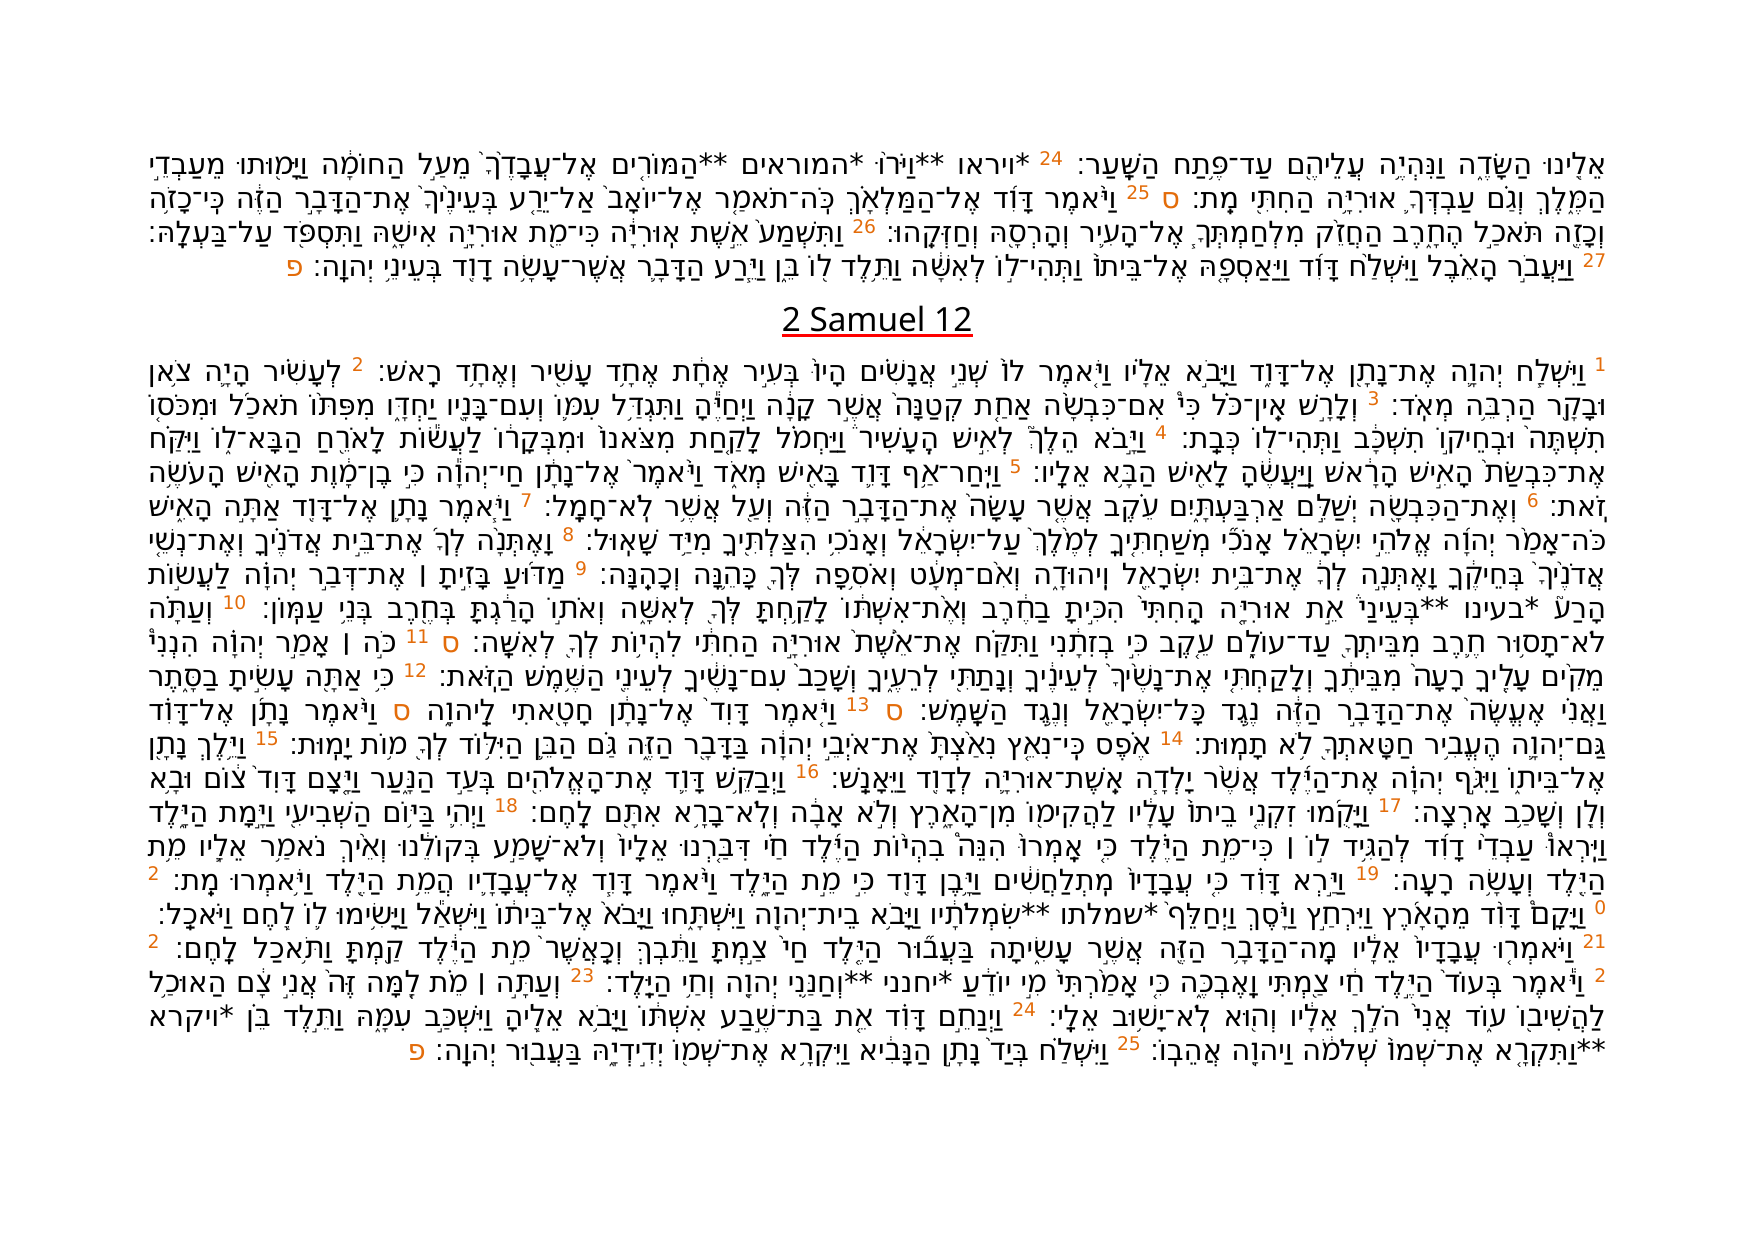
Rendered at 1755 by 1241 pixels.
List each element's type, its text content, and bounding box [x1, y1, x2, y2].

text 1 וַיִּשְׁלַ֧ח יְהוָ֛ה אֶת־נָתָ֖ן אֶל־דָּוִ֑ד וַיָּבֹ֣א אֵלָ֗יו וַיֹּ֤אמֶר לוֹ֙ שְׁנֵ֣י אֲנָשִׁ֗ים הָיוּ֙ בְּעִ֣יר אֶחָ֔ת אֶחָ֥ד עָשִׁ֖יר וְאֶחָ֥ד רָֽאשׁ׃ 2 לְעָשִׁ֗יר הָיָ֛ה צֹ֥אן וּבָקָ֖ר הַרְבֵּ֥ה מְאֹֽד׃ ‬‬‬3 וְלָרָ֣שׁ אֵֽין־כֹּ֗ל כִּי֩ אִם־כִּבְשָׂ֨ה אַחַ֤ת קְטַנָּה֙ אֲשֶׁ֣ר קָנָ֔ה וַיְחַיֶּ֕הָ וַתִּגְדַּ֥ל עִמּ֛וֹ וְעִם־בָּנָ֖יו יַחְדָּ֑ו מִפִּתּ֨וֹ תֹאכַ֜ל וּמִכֹּס֤וֹ תִשְׁתֶּה֙ וּבְחֵיק֣וֹ תִשְׁכָּ֔ב וַתְּהִי־ל֖וֹ כְּבַֽת׃ ‬‬‬4 וַיָּ֣בֹא הֵלֶךְ֮ לְאִ֣ישׁ הֽ͏ֶעָשִׁיר֒ וַיַּחְמֹ֗ל לָקַ֤חַת מִצֹּאנוֹ֙ וּמִבְּקָר֔וֹ לַעֲשׂ֕וֹת לָאֹרֵ֖חַ הַבָּא־ל֑וֹ וַיִּקַּ֗ח אֶת־כִּבְשַׂת֙ הָאִ֣ישׁ הָרָ֔אשׁ וַֽיַּעֲשֶׂ֔הָ לָאִ֖ישׁ הַבָּ֥א אֵלָֽיו׃ ‬‬‬5 וַיִּֽחַר־אַ֥ף דָּוִ֛ד בָּאִ֖ישׁ מְאֹ֑ד וַיֹּ֙אמֶר֙ אֶל־נָתָ֔ן חַי־יְהוָ֕ה כִּ֣י בֶן־מָ֔וֶת הָאִ֖ישׁ הָעֹשֶׂ֥ה זֹֽאת׃ ‬‬‬6 וְאֶת־הַכִּבְשָׂ֖ה יְשַׁלֵּ֣ם אַרְבַּעְתָּ֑יִם עֵ֗קֶב אֲשֶׁ֤ר עָשָׂה֙ אֶת־הַדָּבָ֣ר הַזֶּ֔ה וְעַ֖ל אֲשֶׁ֥ר לֹֽא־חָמָֽל׃ ‬‬‬7 וַיֹּ֧אמֶר נָתָ֛ן אֶל־דָּוִ֖ד אַתָּ֣ה הָאִ֑ישׁ כֹּה־אָמַ֨ר יְהוָ֜ה אֱלֹהֵ֣י יִשְׂרָאֵ֗ל אָנֹכִ֞י מְשַׁחְתִּ֤יךָֽ לְמֶ֙לֶךְ֙ עַל־יִשְׂרָאֵ֔ל וְאָנֹכִ֥י הִצַּלְתִּ֖יךָ מִיַּ֥ד שָׁאֽוּל׃ ‬‬‬8 וָאֶתְּנָ֨ה לְךָ֜ אֶת־בֵּ֣ית אֲדֹנֶ֗יךָ וְאֶת־נְשֵׁ֤י אֲדֹנֶ֙יךָ֙ בְּחֵיקֶ֔ךָ וָאֶתְּנָ֣ה לְךָ֔ אֶת־בֵּ֥ית יִשְׂרָאֵ֖ל וִֽיהוּדָ֑ה וְאִ֨ם־מְעָ֔ט וְאֹסִ֥פָה לְּךָ֖ כָּהֵ֥נָּה וְכָהֵֽנָּה׃ ‬‬‬9 מַדּ֜וּעַ בָּזִ֣יתָ ׀ אֶת־דְּבַ֣ר יְהוָ֗ה לַעֲשׂ֣וֹת הָרַע֮ *בעינו **בְּעֵינַי֒ אֵ֣ת אוּרִיָּ֤ה הַֽחִתִּי֙ הִכִּ֣יתָ בַחֶ֔רֶב וְאֶ֨ת־אִשְׁתּ֔וֹ לָקַ֥חְתָּ לְּךָ֖ לְאִשָּׁ֑ה וְאֹת֣וֹ הָרַ֔גְתָּ בְּחֶ֖רֶב בְּנֵ֥י עַמּֽוֹן׃ ‬‬‬10 וְעַתָּ֗ה לֹא־תָס֥וּר חֶ֛רֶב מִבֵּיתְךָ֖ עַד־עוֹלָ֑ם עֵ֚קֶב כִּ֣י בְזִתָ֔נִי וַתִּקַּ֗ח אֶת־אֵ֙שֶׁת֙ אוּרִיָּ֣ה הַחִתִּ֔י לִהְי֥וֹת לְךָ֖ לְאִשָּֽׁה׃ ס ‬‬‬11 כֹּ֣ה ׀ אָמַ֣ר יְהוָ֗ה הִנְנִי֩ מֵקִ֨ים עָלֶ֤יךָ רָעָה֙ מִבֵּיתֶ֔ךָ וְלָקַחְתִּ֤י אֶת־נָשֶׁ֙יךָ֙ לְעֵינֶ֔יךָ וְנָתַתִּ֖י לְרֵעֶ֑יךָ וְשָׁכַב֙ עִם־נָשֶׁ֔יךָ לְעֵינֵ֖י הַשֶּׁ֥מֶשׁ הַזֹּֽאת׃ ‬‬‬12 כִּ֥י אַתָּ֖ה עָשִׂ֣יתָ בַסָּ֑תֶר וַאֲנִ֗י אֶעֱשֶׂה֙ אֶת־הַדָּבָ֣ר הַזֶּ֔ה נֶ֥גֶד כָּל־יִשְׂרָאֵ֖ל וְנֶ֥גֶד הַשָּֽׁמֶשׁ׃ ס ‬‬‬13 וַיֹּ֤אמֶר דָּוִד֙ אֶל־נָתָ֔ן חָטָ֖אתִי לַֽיהוָ֑ה ס וַיֹּ֨אמֶר נָתָ֜ן אֶל־דָּוִ֗ד גַּם־יְהוָ֛ה הֶעֱבִ֥יר חַטָּאתְךָ֖ לֹ֥א תָמֽוּת׃ ‬‬‬14 אֶ֗פֶס כִּֽי־נִאֵ֤ץ נִאַ֙צְתָּ֙ אֶת־אֹיְבֵ֣י יְהוָ֔ה בַּדָּבָ֖ר הַזֶּ֑ה גַּ֗ם הַבֵּ֛ן הַיִּלּ֥וֹד לְךָ֖ מ֥וֹת יָמֽוּת׃ ‬‬‬15 וַיֵּ֥לֶךְ נָתָ֖ן אֶל־בֵּית֑וֹ וַיִּגֹּ֣ף יְהוָ֗ה אֶת־הַיֶּ֜לֶד אֲשֶׁ֨ר יָלְדָ֧ה אֵֽשֶׁת־אוּרִיָּ֛ה לְדָוִ֖ד וַיֵּאָנַֽשׁ׃ ‬‬‬16 וַיְבַקֵּ֥שׁ דָּוִ֛ד אֶת־הָאֱלֹהִ֖ים בְּעַ֣ד הַנָּ֑עַר וַיָּ֤צָם דָּוִד֙ צ֔וֹם וּבָ֥א וְלָ֖ן וְשָׁכַ֥ב אָֽרְצָה׃ ‬‬‬17 וַיָּקֻ֜מוּ זִקְנֵ֤י בֵיתוֹ֙ עָלָ֔יו לַהֲקִימ֖וֹ מִן־הָאָ֑רֶץ וְלֹ֣א אָבָ֔ה וְלֹֽא־בָרָ֥א אִתָּ֖ם לָֽחֶם׃ ‬‬‬18 וַיְהִ֛י בַּיּ֥וֹם הַשְּׁבִיעִ֖י וַיָּ֣מָת הַיָּ֑לֶד וַיִּֽרְאוּ֩ עַבְדֵ֨י דָוִ֜ד לְהַגִּ֥יד ל֣וֹ ׀ כִּי־מֵ֣ת הַיֶּ֗לֶד כִּ֤י אָֽמְרוּ֙ הִנֵּה֩ בִהְי֨וֹת הַיֶּ֜לֶד חַ֗י דִּבַּ֤רְנוּ אֵלָיו֙ וְלֹא־שָׁמַ֣ע בְּקוֹלֵ֔נוּ וְאֵ֨יךְ נֹאמַ֥ר אֵלָ֛יו מֵ֥ת הַיֶּ֖לֶד וְעָשָׂ֥ה רָעָֽה׃ ‬‬‬19 וַיַּ֣רְא דָּוִ֗ד כִּ֤י עֲבָדָיו֙ מִֽתְלַחֲשִׁ֔ים וַיָּ֥בֶן דָּוִ֖ד כִּ֣י מֵ֣ת הַיָּ֑לֶד וַיֹּ֨אמֶר דָּוִ֧ד אֶל־עֲבָדָ֛יו הֲמֵ֥ת הַיֶּ֖לֶד וַיֹּ֥אמְרוּ מֵֽת׃ ‬‬‬20 וַיָּקָם֩ דָּוִ֨ד מֵהָאָ֜רֶץ וַיִּרְחַ֣ץ וַיָּ֗סֶךְ וַיְחַלֵּף֙ *שמלתו **שִׂמְלֹתָ֔יו וַיָּבֹ֥א בֵית־יְהוָ֖ה וַיִּשְׁתָּ֑חוּ וַיָּבֹא֙ אֶל־בֵּית֔וֹ וַיִּשְׁאַ֕ל וַיָּשִׂ֥ימוּ ל֛וֹ לֶ֖חֶם וַיֹּאכַֽל׃ ‬‬‬21 וַיֹּאמְר֤וּ עֲבָדָיו֙ אֵלָ֔יו מָֽה־הַדָּבָ֥ר הַזֶּ֖ה אֲשֶׁ֣ר עָשִׂ֑יתָה בַּעֲב֞וּר הַיֶּ֤לֶד חַי֙ צַ֣מְתָּ וַתֵּ֔בְךְּ וְכַֽאֲשֶׁר֙ מֵ֣ת הַיֶּ֔לֶד קַ֖מְתָּ וַתֹּ֥אכַל לָֽחֶם׃ ‬‬‬22 וַיֹּ֕אמֶר בְּעוֹד֙ הַיֶּ֣לֶד חַ֔י צַ֖מְתִּי וָֽאֶבְכֶּ֑ה כִּ֤י אָמַ֙רְתִּי֙ מִ֣י יוֹדֵ֔עַ *יחנני **וְחַנַּ֥נִי יְהוָ֖ה וְחַ֥י הַיָּֽלֶד׃ ‬‬‬23 וְעַתָּ֣ה ׀ מֵ֗ת לָ֤מָּה זֶּה֙ אֲנִ֣י צָ֔ם הַאוּכַ֥ל לַהֲשִׁיב֖וֹ ע֑וֹד אֲנִי֙ הֹלֵ֣ךְ אֵלָ֔יו וְה֖וּא לֹֽא־יָשׁ֥וּב אֵלָֽי׃ ‬‬‬24 וַיְנַחֵ֣ם דָּוִ֗ד אֵ֚ת בַּת־שֶׁ֣בַע אִשְׁתּ֔וֹ וַיָּבֹ֥א אֵלֶ֖יהָ וַיִּשְׁכַּ֣ב עִמָּ֑הּ וַתֵּ֣לֶד בֵּ֗ן *ויקרא **וַתִּקְרָ֤א אֶת־שְׁמוֹ֙ שְׁלֹמֹ֔ה וַיהוָ֖ה אֲהֵבֽוֹ׃ ‬‬‬25 וַיִּשְׁלַ֗ח בְּיַד֙ נָתָ֣ן הַנָּבִ֔יא וַיִּקְרָ֥א אֶת־שְׁמ֖וֹ יְדִ֣ידְיָ֑הּ בַּעֲב֖וּר יְהוָֽה׃ פ ‬‬‬‬‬‬‬‬‬‬‬‬‬‬‬‬‬‬‬‬‬‬‬‬‬‬‬ [148, 354, 1606, 1067]
text 1 וַיְהִי֩ לִתְשׁוּבַ֨ת הַשָּׁנָ֜ה לְעֵ֣ת ׀ צֵ֣את הַמַּלְאֿכִ֗ים וַיִּשְׁלַ֣ח דָּוִ֡ד אֶת־יוֹאָב֩ וְאֶת־עֲבָדָ֨יו עִמּ֜וֹ וְאֶת־כָּל־יִשְׂרָאֵ֗ל וַיַּשְׁחִ֙תוּ֙ אֶת־בְּנֵ֣י עַמּ֔וֹן וַיָּצֻ֖רוּ עַל־רַבָּ֑ה וְדָוִ֖ד יוֹשֵׁ֥ב בִּירוּשָׁלָֽ͏ִם׃ ס 2 וַיְהִ֣י ׀ לְעֵ֣ת הָעֶ֗רֶב וַיָּ֨קָם דָּוִ֜ד מֵעַ֤ל מִשְׁכָּבוֹ֙ וַיִּתְהַלֵּךְ֙ עַל־גַּ֣ג בֵּית־הַמֶּ֔לֶךְ וַיַּ֥רְא אִשָּׁ֛ה רֹחֶ֖צֶת מֵעַ֣ל הַגָּ֑ג וְהָ֣אִשָּׁ֔ה טוֹבַ֥ת מַרְאֶ֖ה מְאֹֽד׃ ‬‬‬3 וַיִּשְׁלַ֣ח דָּוִ֔ד וַיִּדְרֹ֖שׁ לָֽאִשָּׁ֑ה וַיֹּ֗אמֶר הֲלוֹא־זֹאת֙ בַּת־שֶׁ֣בַע בַּת־אֱלִיעָ֔ם אֵ֖שֶׁת אוּרִיָּ֥ה הַחִתִּֽי׃ ‬‬‬4 וַיִּשְׁלַח֩ דָּוִ֨ד מַלְאָכִ֜ים וַיִּקָּחֶ֗הָ וַתָּב֤וֹא אֵלָיו֙ וַיִּשְׁכַּ֣ב עִמָּ֔הּ וְהִ֥יא מִתְקַדֶּ֖שֶׁת מִטֻּמְאָתָ֑הּ וַתָּ֖שָׁב אֶל־בֵּיתָֽהּ׃ ‬‬‬‬5 וַתַּ֖הַר הָֽאִשָּׁ֑ה וַתִּשְׁלַח֙ וַתַּגֵּ֣ד לְדָוִ֔ד וַתֹּ֖אמֶר הָרָ֥ה אָנֹֽכִי׃ ‬‬‬6 וַיִּשְׁלַ֤ח דָּוִד֙ אֶל־יוֹאָ֔ב שְׁלַ֣ח אֵלַ֔י אֶת־אֽוּרִיָּ֖ה הַחִתִּ֑י וַיִּשְׁלַ֥ח יוֹאָ֛ב אֶת־אֽוּרִיָּ֖ה אֶל־דָּוִֽד׃ ‬‬‬7 וַיָּבֹ֥א אוּרִיָּ֖ה אֵלָ֑יו וַיִּשְׁאַ֣ל דָּוִ֗ד לִשְׁל֤וֹם יוֹאָב֙ וְלִשְׁל֣וֹם הָעָ֔ם וְלִשְׁל֖וֹם הַמִּלְחָמָֽה׃ ‬‬‬8 וַיֹּ֤אמֶר דָּוִד֙ לְא֣וּרִיָּ֔‬‏ה רֵ֥ד לְבֵיתְךָ֖ וּרְחַ֣ץ רַגְלֶ֑יךָ וַיֵּצֵ֤א אֽוּרִיָּה֙ מִבֵּ֣ית הַמֶּ֔לֶךְ וַתֵּצֵ֥א אַחֲרָ֖יו מַשְׂאַ֥ת הַמֶּֽלֶךְ׃ ‬‬‬‬9 וַיִּשְׁכַּ֣ב אוּרִיָּ֗ה פֶּ֚תַח בֵּ֣ית הַמֶּ֔לֶךְ אֵ֖ת כָּל־עַבְדֵ֣י אֲדֹנָ֑יו וְלֹ֥א יָרַ֖ד אֶל־בֵּיתֽוֹ׃ ‬‬‬10 וַיַּגִּ֤דוּ לְדָוִד֙ לֵאמֹ֔ר לֹֽא־יָרַ֥ד אוּרִיָּ֖ה אֶל־בֵּית֑וֹ וַיֹּ֨אמֶר דָּוִ֜ד אֶל־אוּרִיָּ֗ה הֲל֤וֹא מִדֶּ֙רֶךְ֙ אַתָּ֣ה בָ֔א מַדּ֖וּעַ לֹֽא־יָרַ֥דְתָּ אֶל־בֵּיתֶֽךָ׃ ‬‬‬11 וַיֹּ֨אמֶר אוּרִיָּ֜ה אֶל־דָּוִ֗ד הָ֠אָרוֹן וְיִשְׂרָאֵ֨ל וִֽיהוּדָ֜ה יֹשְׁבִ֣ים בַּסֻּכּ֗וֹת וַאדֹנִ֨י יוֹאָ֜ב וְעַבְדֵ֤י אֲדֹנִ֨י עַל־פְּנֵ֤י הַשָּׂדֶה֙ חֹנִ֔ים וַאֲנִ֞י אָב֧וֹא אֶל־בֵּיתִ֛י לֶאֱכֹ֥ל וְלִשְׁתּ֖וֹת וְלִשְׁכַּ֣ב עִם־אִשְׁתִּ֑י חַיֶּ֙ךָ֙ וְחֵ֣י נַפְשֶׁ֔ךָ אִֽם־אֶעֱשֶׂ֖ה אֶת־הַדָּבָ֥ר הַזֶּֽה׃ ‬‬‬12 וַיֹּ֨אמֶר דָּוִ֜ד אֶל־אוּרִיָּ֗ה שֵׁ֥ב בָּזֶּ֛ה גַּם־הַיּ֖וֹם וּמָחָ֣ר אֲשַׁלְּחֶ֑ךָּ וַיֵּ֨שֶׁב אוּרִיָּ֧ה בִירוּשָׁלַ֛͏ִם בַּיּ֥וֹם הַה֖וּא וּמִֽמָּחֳרָֽת׃ ‬‬‬13 וַיִּקְרָא־ל֣וֹ דָוִ֗ד וַיֹּ֧אכַל לְפָנָ֛יו וַיֵּ֖שְׁתְּ וַֽיְשַׁכְּרֵ֑הוּ וַיֵּצֵ֣א בָעֶ֗רֶב לִשְׁכַּ֤ב בְּמִשְׁכָּבוֹ֙ עִם־עַבְדֵ֣י אֲדֹנָ֔יו וְאֶל־בֵּית֖וֹ לֹ֥א יָרָֽד׃ ‬‬‬14 וַיְהִ֣י בַבֹּ֔קֶר וַיִּכְתֹּ֥ב דָּוִ֛ד סֵ֖פֶר אֶל־יוֹאָ֑ב וַיִּשְׁלַ֖ח בְּיַ֥ד אוּרִיָּֽה׃ ‬‬‬15 וַיִּכְתֹּ֥ב בַּסֵּ֖פֶר לֵאמֹ֑ר הָב֣וּ אֶת־אֽוּרִיָּ֗ה אֶל־מוּל֙ פְּנֵ֤י הַמִּלְחָמָה֙ הַֽחֲזָקָ֔ה וְשַׁבְתֶּ֥ם מֵאַחֲרָ֖יו וְנִכָּ֥ה וָמֵֽת׃ ס ‬‬‬16 וַיְהִ֕י בִּשְׁמ֥וֹר יוֹאָ֖ב אֶל־הָעִ֑יר וַיִּתֵּן֙ אֶת־א֣וּרִיָּ֔ה אֶל־הַמָּקוֹם֙ אֲשֶׁ֣ר יָדַ֔ע כִּ֥י אַנְשֵׁי־חַ֖יִל שָֽׁם׃ ‬‬‬17 וַיֵּ֨צְא֜וּ אַנְשֵׁ֤י הָעִיר֙ וַיִּלָּחֲמ֣וּ אֶת־יוֹאָ֔ב וַיִּפֹּ֥ל מִן־הָעָ֖ם מֵעַבְדֵ֣י דָוִ֑ד וַיָּ֕מָת גַּ֖ם אוּרִיָּ֥ה הַחִתִּֽי׃ ‬‬‬18 וַיִּשְׁלַ֖ח יוֹאָ֑ב וַיַּגֵּ֣ד לְדָוִ֔ד אֶת־כָּל־דִּבְרֵ֖י הַמִּלְחָמָֽה׃ ‬‬‬19 וַיְצַ֥ו אֶת־הַמַּלְאָ֖ךְ לֵאמֹ֑ר כְּכַלּוֹתְךָ֗ אֵ֛ת כָּל־דִּבְרֵ֥י הַמִּלְחָמָ֖ה לְדַבֵּ֥ר אֶל־הַמֶּֽלֶךְ׃ ‬‬‬20 וְהָיָ֗ה אִֽם־תַּעֲלֶה֙ חֲמַ֣ת הַמֶּ֔לֶךְ וְאָמַ֣ר לְךָ֔ מַדּ֛וּעַ נִגַּשְׁתֶּ֥ם אֶל־הָעִ֖יר לְהִלָּחֵ֑ם הֲל֣וֹא יְדַעְתֶּ֔ם אֵ֥ת אֲשֶׁר־יֹר֖וּ מֵעַ֥ל הַחוֹמָֽה׃ ‬‬‬21 מִֽי־הִכָּ֞ה אֶת־אֲבִימֶ֣לֶךְ בֶּן־יְרֻבֶּ֗שֶׁת הֲלֽוֹא־אִשָּׁ֡ה הִשְׁלִ֣יכָה עָלָיו֩ פֶּ֨לַח רֶ֜כֶב מֵעַ֤ל הַֽחוֹמָה֙ וַיָּ֣מָת בְּתֵבֵ֔ץ לָ֥מָּה נִגַּשְׁתֶּ֖ם אֶל־הַֽחוֹמָ֑ה וְאָ֣מַרְתָּ֔ גַּ֗ם עַבְדְּךָ֛ אוּרִיָּ֥ה הַחִתִּ֖י מֵֽת׃ ‬‬‬22 וַיֵּ֖לֶךְ הַמַּלְאָ֑ךְ וַיָּבֹא֙ וַיַּגֵּ֣ד לְדָוִ֔ד אֵ֛ת כָּל־אֲשֶׁ֥ר שְׁלָח֖וֹ יוֹאָֽב׃ ‬‬‬23 וַיֹּ֤אמֶר הַמַּלְאָךְ֙ אֶל־דָּוִ֔ד כִּֽי־גָבְר֤וּ עָלֵ֙ינוּ֙ הָֽאֲנָשִׁ֔ים וַיֵּצְא֥וּ אֵלֵ֖ינוּ הַשָּׂדֶ֑ה וַנִּהְיֶ֥ה עֲלֵיהֶ֖ם עַד־פֶּ֥תַח הַשָּֽׁעַר׃ ‬‬‬24 *ויראו **וַיֹּר֨וּ *המוראים **הַמּוֹרִ֤ים אֶל־עֲבָדֶ֙ךָ֙ מֵעַ֣ל הַחוֹמָ֔ה וַיָּמ֖וּתוּ מֵעַבְדֵ֣י הַמֶּ֑לֶךְ וְגַ֗ם עַבְדְּךָ֛ אוּרִיָּ֥ה הַחִתִּ֖י מֵֽת׃ ס ‬‬‬25 וַיֹּ֨אמֶר דָּוִ֜ד אֶל־הַמַּלְאָ֗ךְ כֹּֽה־תֹאמַ֤ר אֶל־יוֹאָב֙ אַל־יֵרַ֤ע בְּעֵינֶ֙יךָ֙ אֶת־הַדָּבָ֣ר הַזֶּ֔ה כִּֽי־כָזֹ֥ה וְכָזֶ֖ה תֹּאכַ֣ל הֶחָ֑רֶב הַחֲזֵ֨ק מִלְחַמְתְּךָ֧ אֶל־הָעִ֛יר וְהָרְסָ֖הּ וְחַזְּקֵֽהוּ׃ ‬‬‬26 וַתִּשְׁמַע֙ אֵ֣שֶׁת אֽוּרִיָּ֔ה כִּי־מֵ֖ת אוּרִיָּ֣ה אִישָׁ֑הּ וַתִּסְפֹּ֖ד עַל־בַּעְלָֽהּ׃ ‬‬‬27 וַיַּעֲבֹ֣ר הָאֵ֗בֶל וַיִּשְׁלַ֨ח דָּוִ֜ד וַיַּאַסְפָ֤הּ אֶל־בֵּיתוֹ֙ וַתְּהִי־ל֣וֹ לְאִשָּׁ֔ה וַתֵּ֥לֶד ל֖וֹ בֵּ֑ן וַיֵּ֧רַע הַדָּבָ֛ר אֲשֶׁר־עָשָׂ֥ה דָוִ֖ד בְּעֵינֵ֥י יְהוָֽה׃ פ ‬‬‬‬‬‬‬‬‬‬‬‬‬‬‬‬‬‬‬‬‬‬‬‬‬‬‬‬‬ [148, 148, 1606, 283]
text 2 Samuel 12 [148, 296, 1606, 341]
